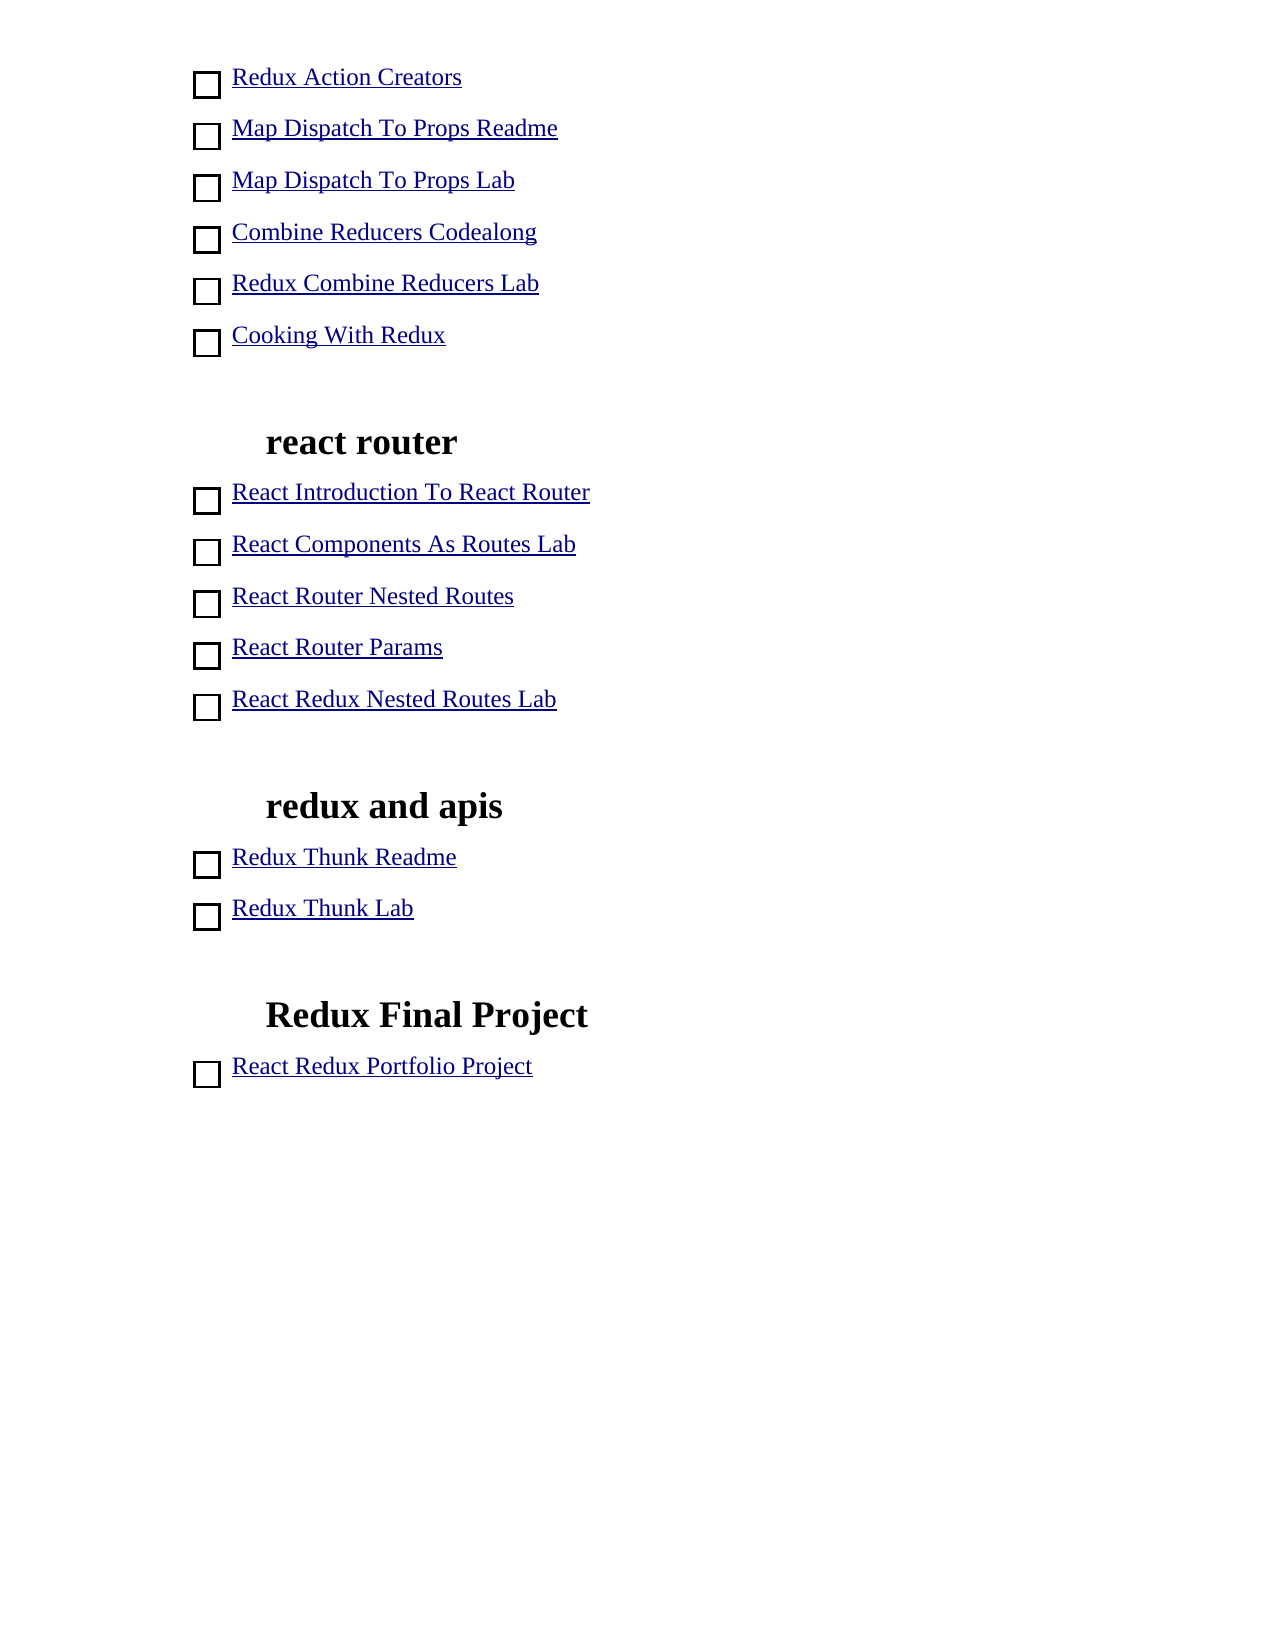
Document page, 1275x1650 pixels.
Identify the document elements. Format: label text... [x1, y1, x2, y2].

list [162, 839, 192, 943]
subtitle Redux Final Project [236, 993, 1216, 1036]
list [162, 475, 192, 733]
list React Introduction To React Router React Components As Routes Lab React Router Nested Routes React Router Params React Redux Nested Routes Lab [232, 475, 1216, 733]
list React Redux Portfolio Project [162, 1048, 1216, 1100]
list [162, 59, 192, 369]
subtitle react router [236, 419, 1216, 462]
subtitle redux and apis [236, 784, 1216, 827]
list Redux Thunk Readme Redux Thunk Lab [232, 839, 1216, 943]
list Redux Action Creators Map Dispatch To Props Readme Map Dispatch To Props Lab Combine Reducers Codealong Redux Combine Reducers Lab Cooking With Redux [232, 59, 1216, 369]
